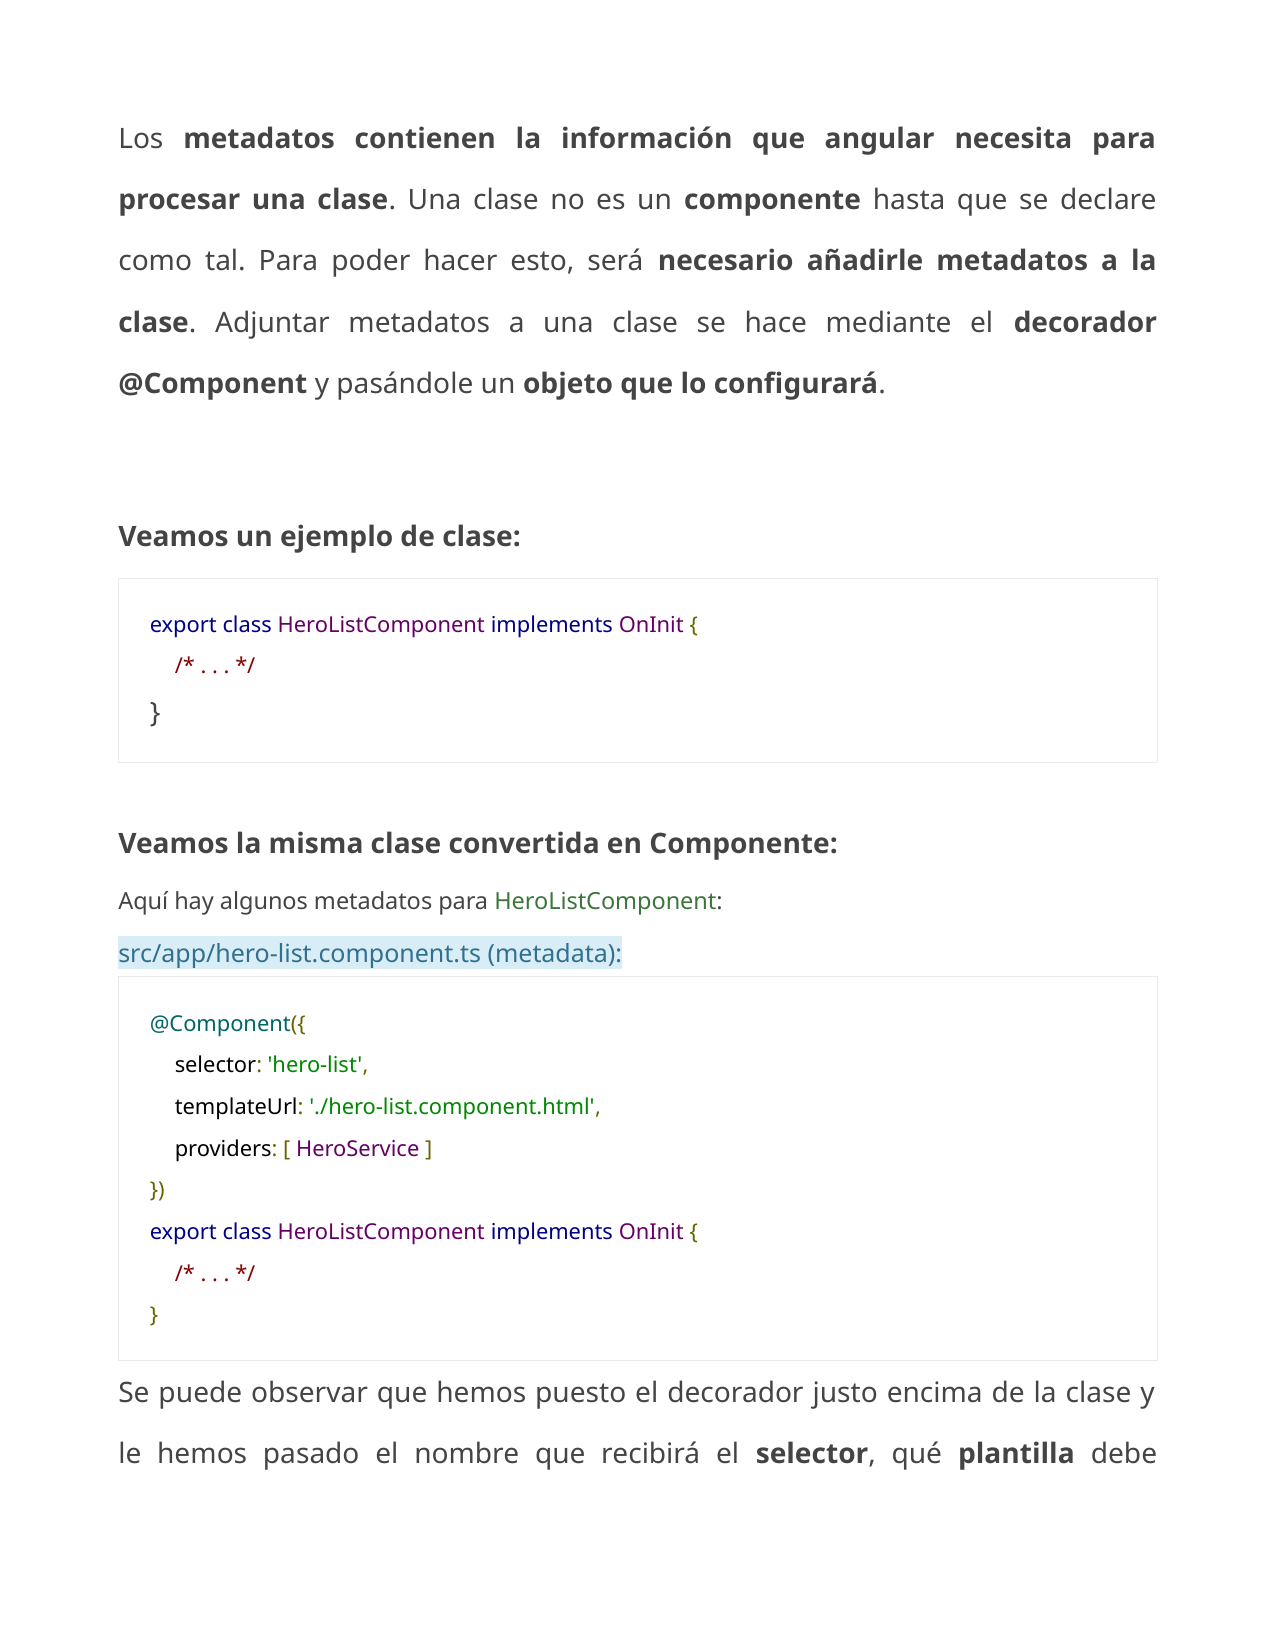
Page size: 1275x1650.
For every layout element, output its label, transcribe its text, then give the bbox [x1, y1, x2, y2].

text Se puede observar que hemos puesto el decorador justo encima de la clase y le hemos pasado el nombre que recibirá el selector, qué plantilla debe [118, 1372, 1157, 1472]
text selector: 'hero-list', [119, 1018, 1157, 1060]
text /* . . . */ [119, 1226, 1157, 1268]
text export class HeroListComponent implements OnInit { [119, 579, 1157, 619]
text providers: [ HeroService ] [119, 1101, 1157, 1143]
text Los metadatos contienen la información que angular necesita para procesar una clase. Una clase no es un componente hasta que se declare como tal. Para poder hacer esto, será necesario añadirle metadatos a la clase. Adjuntar metadatos a una clase se hace mediante el decorador @Component y pasándole un objeto que lo configurará. [118, 118, 1157, 401]
text Veamos la misma clase convertida en Componente: [118, 823, 1157, 861]
text } [119, 661, 1157, 762]
text @Component({ [119, 977, 1157, 1018]
text Veamos un ejemplo de clase: [118, 516, 1157, 554]
text src/app/hero-list.component.ts (metadata): [118, 936, 1157, 969]
text Aquí hay algunos metadatos para HeroListComponent: [118, 884, 1157, 916]
text /* . . . */ [119, 619, 1157, 661]
text templateUrl: './hero-list.component.html', [119, 1060, 1157, 1101]
text } [119, 1268, 1157, 1360]
text export class HeroListComponent implements OnInit { [119, 1185, 1157, 1226]
text }) [119, 1143, 1157, 1185]
